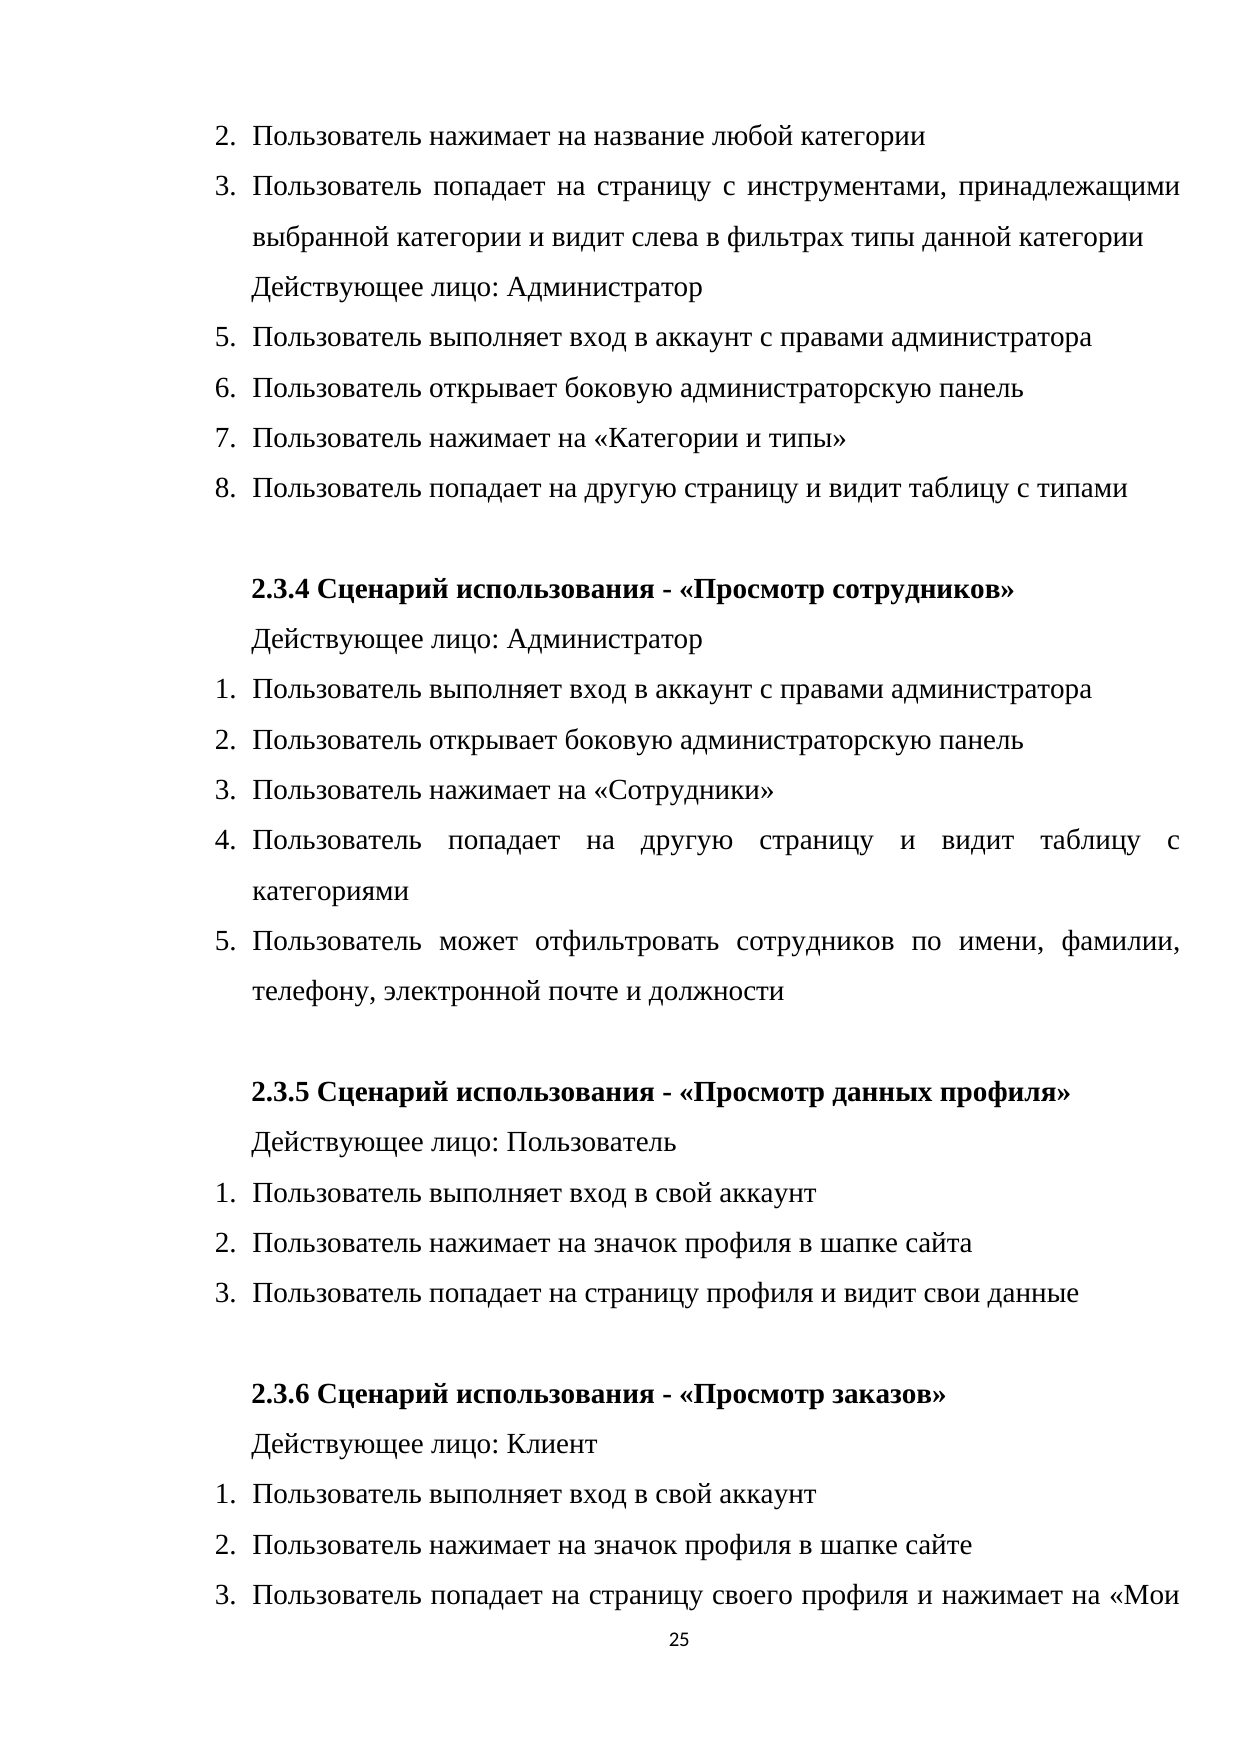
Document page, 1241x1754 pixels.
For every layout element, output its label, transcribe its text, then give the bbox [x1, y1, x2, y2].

list Пользователь нажимает на значок профиля в шапке сайта [214, 1225, 1181, 1258]
text Действующее лицо: Администратор [177, 621, 1181, 655]
list Пользователь открывает боковую администраторскую панель [214, 370, 1181, 403]
list Пользователь попадает на другую страницу и видит таблицу с типами [214, 470, 1181, 504]
list Пользователь выполняет вход в аккаунт с правами администратора [214, 672, 1181, 705]
list Пользователь выполняет вход в свой аккаунт [214, 1477, 1181, 1510]
text Действующее лицо: Администратор [177, 269, 1181, 303]
list Пользователь может отфильтровать сотрудников по имени, фамилии, телефону, электронной почте и должности [214, 923, 1181, 1007]
text Действующее лицо: Клиент [177, 1426, 1181, 1460]
text 2.3.6 Сценарий использования - «Просмотр заказов» [177, 1376, 1181, 1409]
list Пользователь выполняет вход в свой аккаунт [214, 1175, 1181, 1208]
text 2.3.5 Сценарий использования - «Просмотр данных профиля» [177, 1074, 1181, 1108]
list Пользователь выполняет вход в аккаунт с правами администратора [214, 319, 1181, 353]
list Пользователь попадает на страницу своего профиля и нажимает на «Мои [214, 1577, 1181, 1611]
list Пользователь нажимает на значок профиля в шапке сайте [214, 1527, 1181, 1560]
list Пользователь попадает на страницу с инструментами, принадлежащими выбранной категории и видит слева в фильтрах типы данной категории [214, 168, 1181, 252]
list Пользователь нажимает на название любой категории [214, 118, 1181, 152]
list Пользователь открывает боковую администраторскую панель [214, 722, 1181, 755]
list Пользователь нажимает на «Сотрудники» [214, 772, 1181, 806]
text 2.3.4 Сценарий использования - «Просмотр сотрудников» [177, 571, 1181, 604]
list Пользователь нажимает на «Категории и типы» [214, 420, 1181, 453]
list Пользователь попадает на другую страницу и видит таблицу с категориями [214, 822, 1181, 906]
list Пользователь попадает на страницу профиля и видит свои данные [214, 1275, 1181, 1309]
text Действующее лицо: Пользователь [177, 1124, 1181, 1158]
